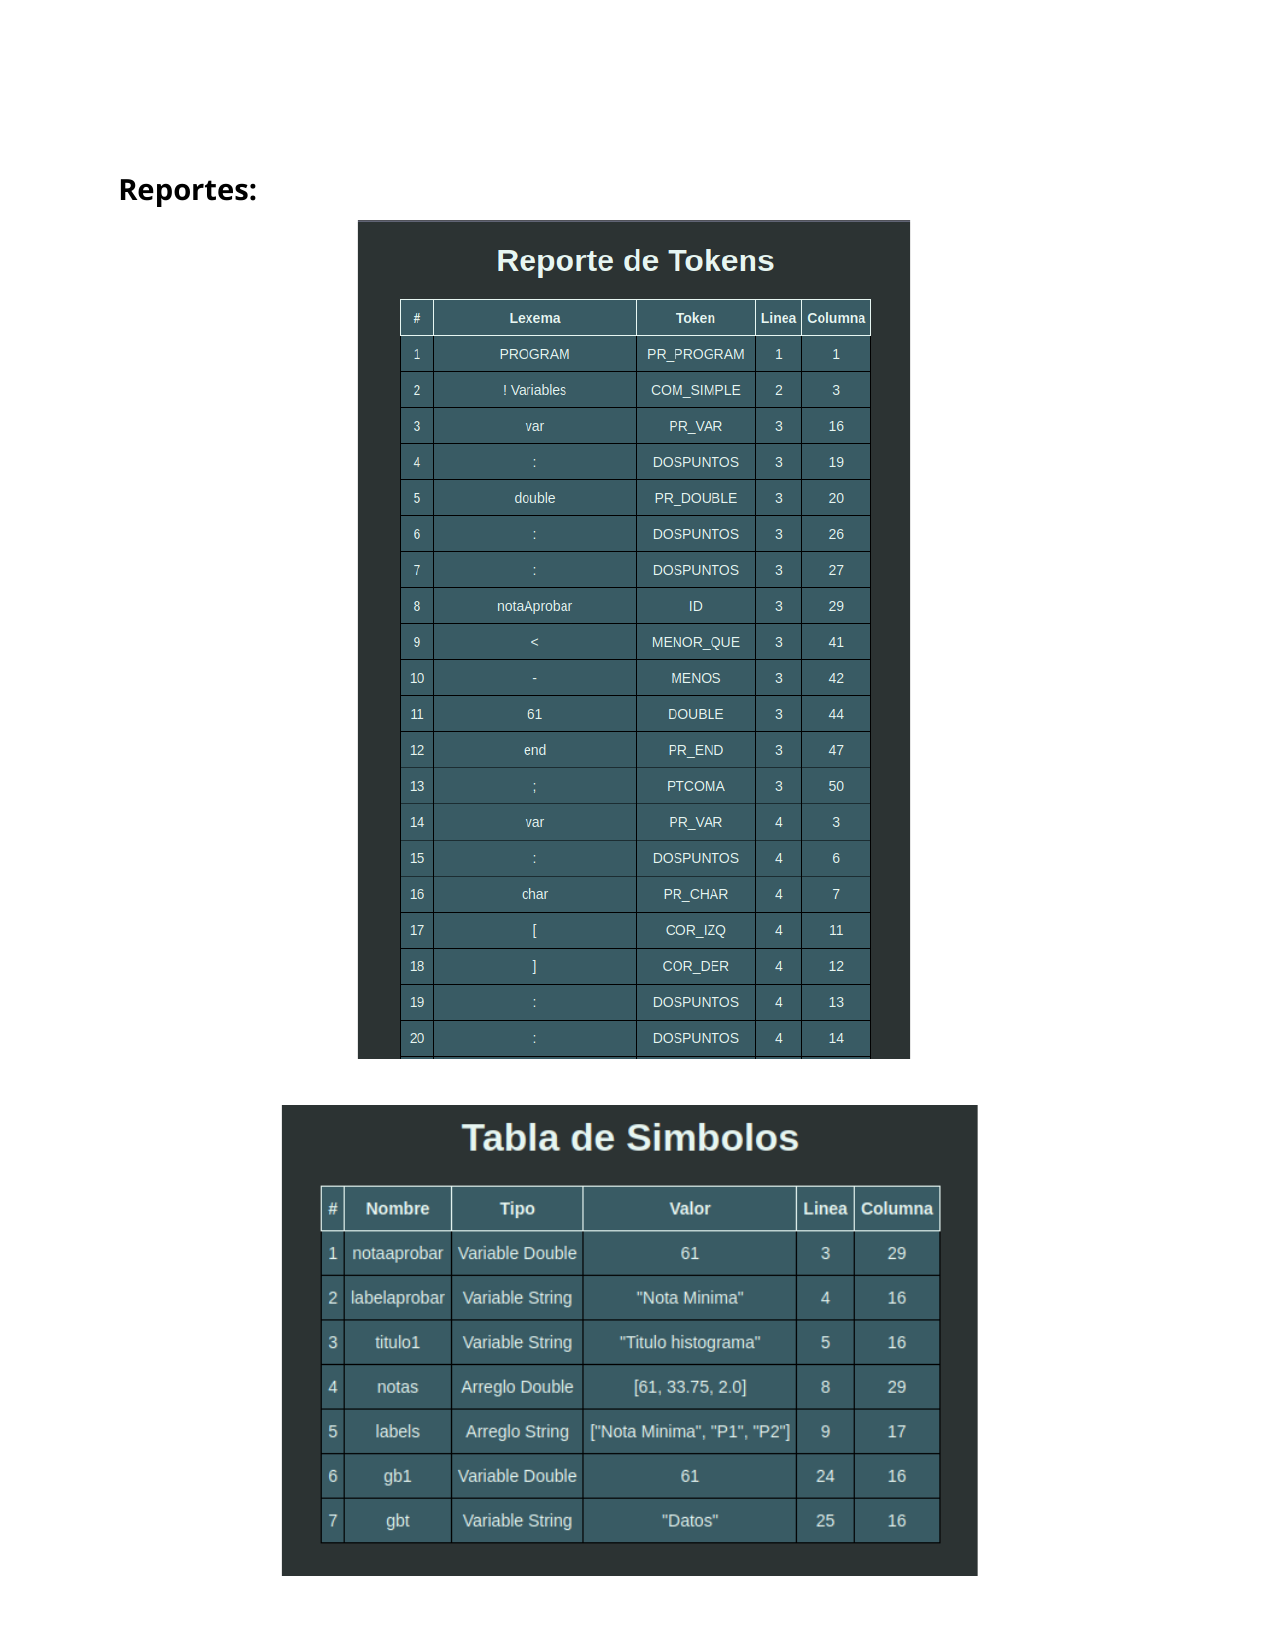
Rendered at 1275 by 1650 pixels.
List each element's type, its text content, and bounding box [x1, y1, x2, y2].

text Reportes: [118, 169, 1157, 209]
picture [357, 220, 911, 1059]
picture [281, 1105, 978, 1576]
